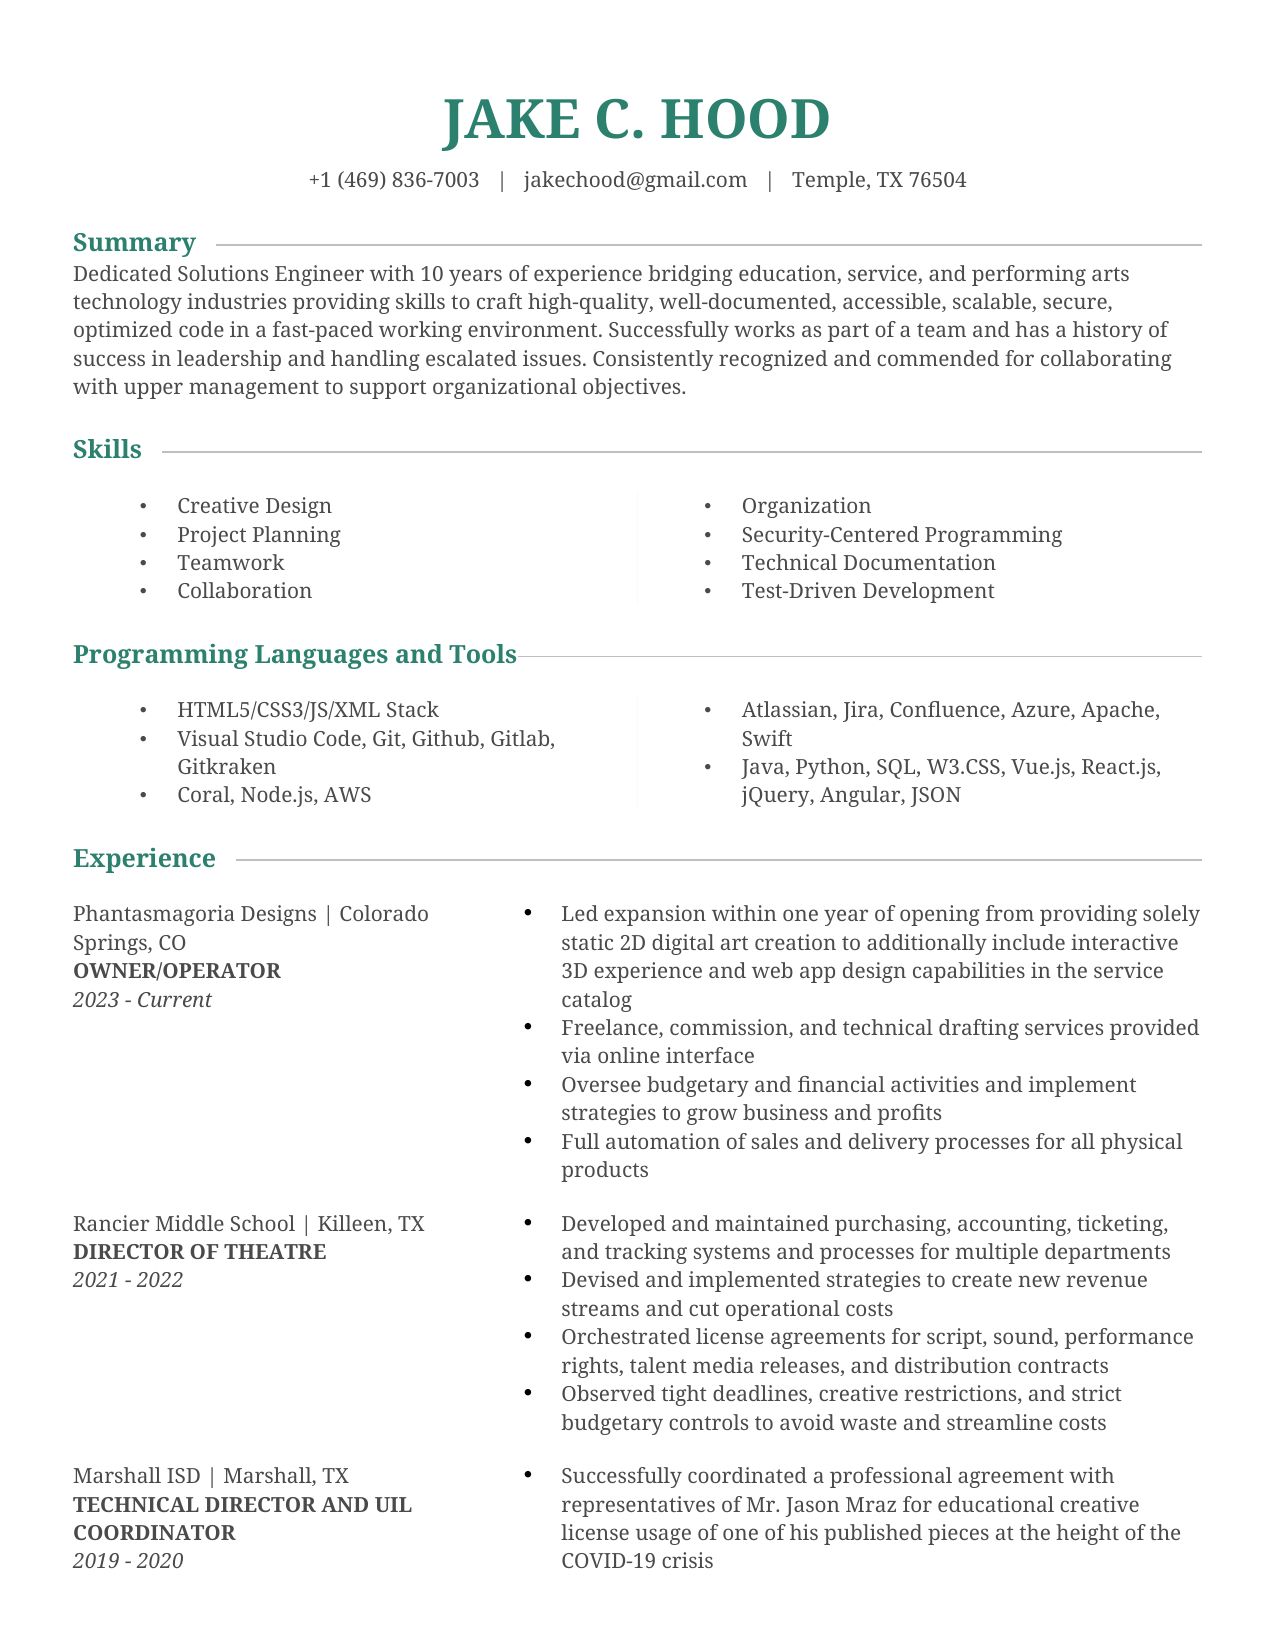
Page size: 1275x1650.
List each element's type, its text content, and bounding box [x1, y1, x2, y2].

text Dedicated Solutions Engineer with 10 years of experience bridging education, service, and performing arts technology industries providing skills to craft high-quality, well-documented, accessible, scalable, secure, optimized code in a fast-paced working environment. Successfully works as part of a team and has a history of success in leadership and handling escalated issues. Consistently recognized and commended for collaborating with upper management to support organizational objectives. [73, 259, 1202, 401]
table_header Atlassian, Jira, Confluence, Azure, Apache, Swift Java, Python, SQL, W3.CSS, Vue.js, React.js, jQuery, Angular, JSON [639, 695, 1202, 809]
table_header Phantasmagoria Designs | Colorado Springs, CO OWNER/OPERATOR 2023 - Current [73, 874, 477, 1188]
table_header HTML5/CSS3/JS/XML Stack Visual Studio Code, Git, Github, Gitlab, Gitkraken Coral, Node.js, AWS [73, 695, 636, 809]
text +1 (469) 836-7003 | jakechood@gmail.com | Temple, TX 76504 [73, 165, 1202, 193]
text Jake C. Hood [73, 81, 1202, 154]
table_header Developed and maintained purchasing, accounting, ticketing, and tracking systems and processes for multiple departments Devised and implemented strategies to create new revenue streams and cut operational costs Orchestrated license agreements for script, sound, performance rights, talent media releases, and distribution contracts Observed tight deadlines, creative restrictions, and strict budgetary controls to avoid waste and streamline costs [477, 1188, 1202, 1440]
subtitle Experience [73, 840, 1202, 874]
table_header Successfully coordinated a professional agreement with representatives of Mr. Jason Mraz for educational creative license usage of one of his published pieces at the height of the COVID‐19 crisis Identified and approved equipment and elements required for productions, classrooms, and programs Coordinated logistics and operations for multiple extracurricular programs concurrently (Teams of 2–525+) Developed, assisted with, and facilitated appropriate, efficient, and effective communication among competitive district coaching team of 72 while directing implementation of all applicable COVID–19 guidelines, logistics, and safety directives [477, 1440, 1202, 1579]
table_header Led expansion within one year of opening from providing solely static 2D digital art creation to additionally include interactive 3D experience and web app design capabilities in the service catalog Freelance, commission, and technical drafting services provided via online interface Oversee budgetary and financial activities and implement strategies to grow business and profits Full automation of sales and delivery processes for all physical products [477, 874, 1202, 1188]
table_header Organization Security-Centered Programming Technical Documentation Test-Driven Development [639, 491, 1202, 605]
table_header Marshall ISD | Marshall, TX TECHNICAL DIRECTOR AND UIL COORDINATOR 2019 - 2020 [73, 1440, 477, 1579]
subtitle Programming Languages and Tools [73, 636, 1202, 695]
subtitle Skills [73, 432, 1202, 491]
table_header Rancier Middle School | Killeen, TX DIRECTOR OF THEATRE 2021 - 2022 [73, 1188, 477, 1440]
table_header Creative Design Project Planning Teamwork Collaboration [73, 491, 636, 605]
subtitle Summary [73, 225, 1202, 259]
